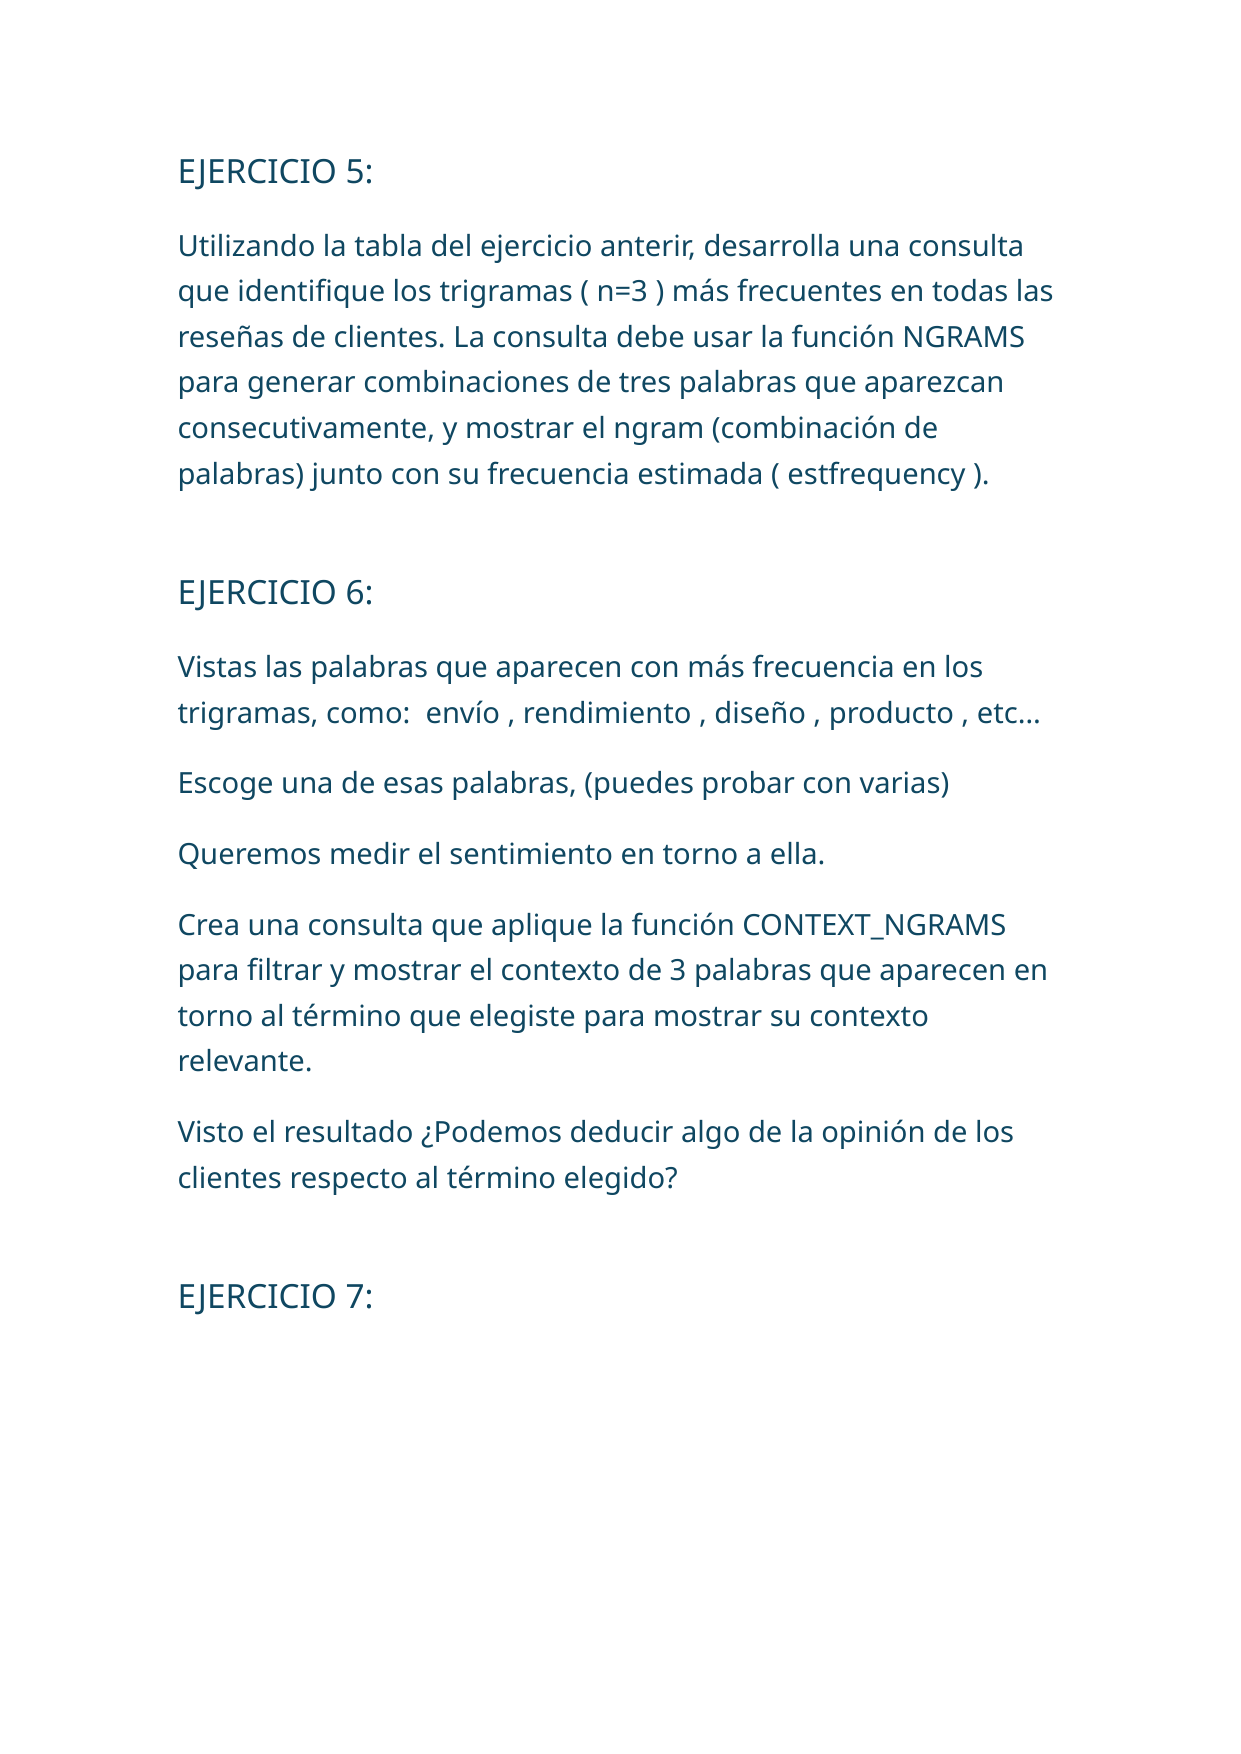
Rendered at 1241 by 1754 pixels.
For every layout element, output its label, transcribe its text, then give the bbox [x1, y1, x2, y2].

subtitle Visto el resultado ¿Podemos deducir algo de la opinión de los clientes respecto al término elegido? [177, 1111, 1063, 1242]
subtitle Vistas las palabras que aparecen con más frecuencia en los trigramas, como: envío , rendimiento , diseño , producto , etc… [177, 646, 1063, 732]
subtitle EJERCICIO 5: [177, 148, 1063, 193]
subtitle Queremos medir el sentimiento en torno a ella. [177, 833, 1063, 873]
subtitle Escoge una de esas palabras, (puedes probar con varias) [177, 763, 1063, 802]
subtitle EJERCICIO 6: [177, 569, 1063, 614]
subtitle Utilizando la tabla del ejercicio anterir, desarrolla una consulta que identifique los trigramas ( n=3 ) más frecuentes en todas las reseñas de clientes. La consulta debe usar la función NGRAMS para generar combinaciones de tres palabras que aparezcan consecutivamente, y mostrar el ngram (combinación de palabras) junto con su frecuencia estimada ( estfrequency ). [177, 225, 1063, 538]
subtitle Crea una consulta que aplique la función CONTEXT_NGRAMS para filtrar y mostrar el contexto de 3 palabras que aparecen en torno al término que elegiste para mostrar su contexto relevante. [177, 904, 1063, 1080]
subtitle EJERCICIO 7: [177, 1273, 1063, 1319]
